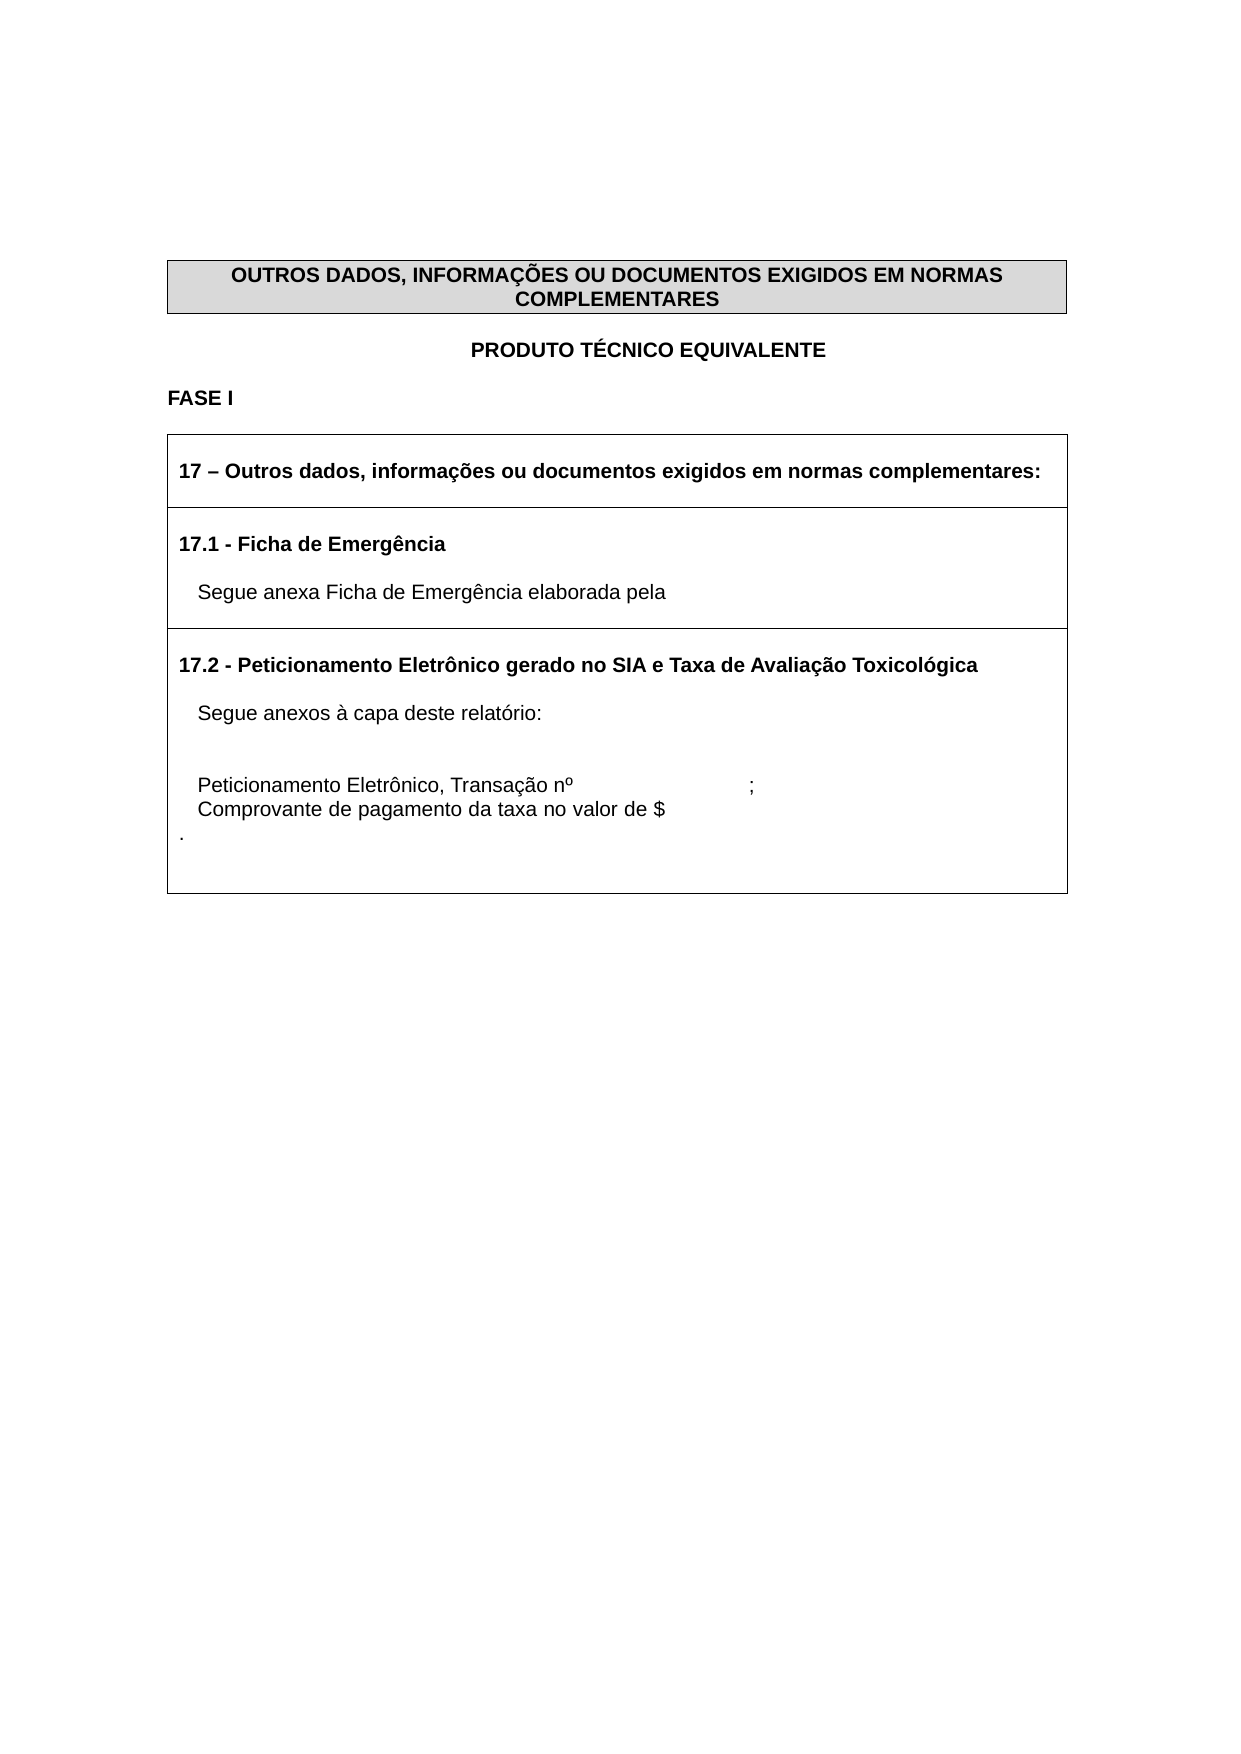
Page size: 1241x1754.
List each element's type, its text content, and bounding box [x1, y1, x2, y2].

text PRODUTO TÉCNICO EQUIVALENTE [230, 338, 1067, 362]
text OUTROS DADOS, INFORMAÇÕES OU DOCUMENTOS EXIGIDOS EM NORMAS COMPLEMENTARES [168, 261, 1066, 313]
table_header 17 – Outros dados, informações ou documentos exigidos em normas complementares: [168, 435, 1067, 507]
table_cell 17.2 - Peticionamento Eletrônico gerado no SIA e Taxa de Avaliação Toxicológica Segue anexos à capa deste relatório: <for each="tax in taxes(o,partner_ref='ANVISA')"> Peticionamento Eletrônico, Transação nº <tax.reference>; Comprovante de pagamento da taxa no valor de $ <tax.amount> <tax.currency_id.name> . </for> [168, 629, 1067, 892]
table_cell 17.1 - Ficha de Emergência Segue anexa Ficha de Emergência elaborada pela <o.operative_id.name> [168, 508, 1067, 628]
text FASE I [167, 386, 1067, 410]
